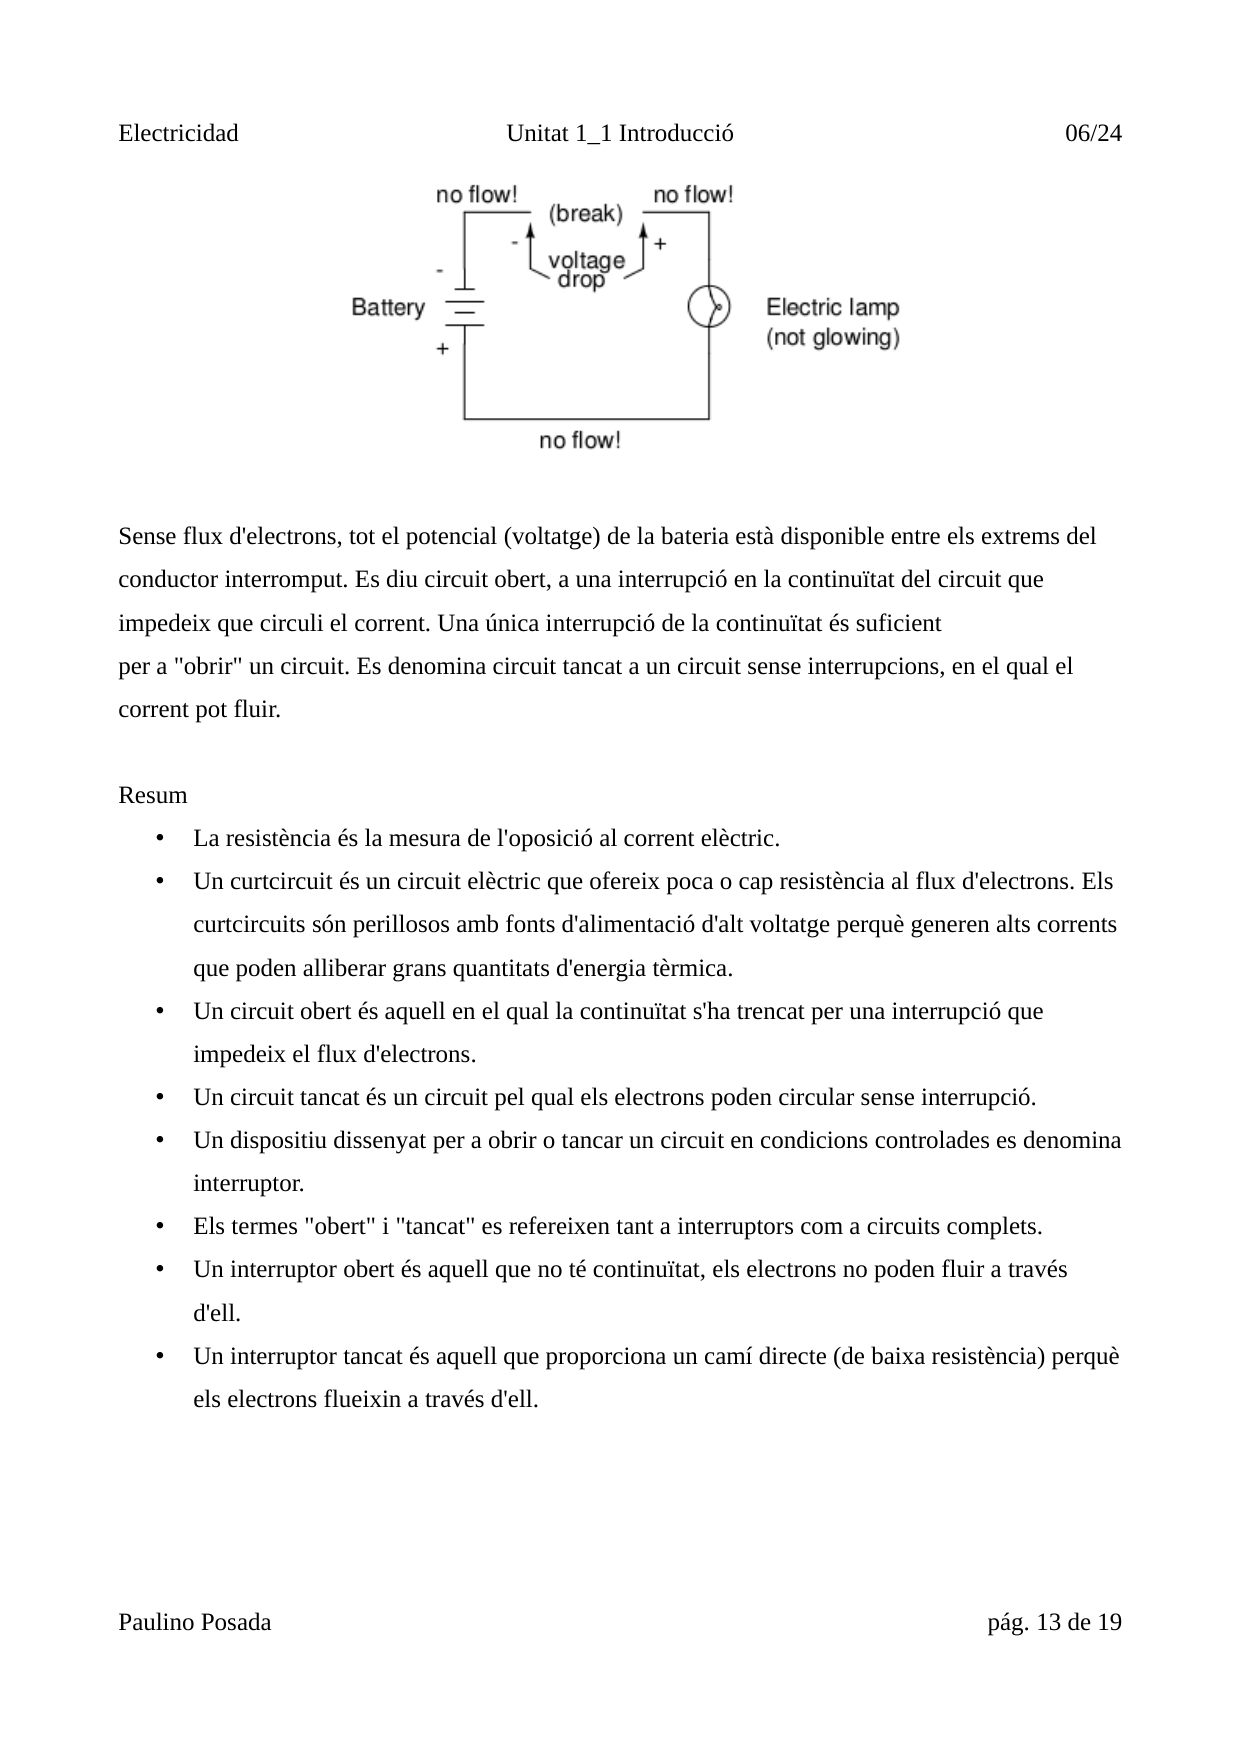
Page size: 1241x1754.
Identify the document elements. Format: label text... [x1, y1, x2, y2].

list Un circuit tancat és un circuit pel qual els electrons poden circular sense interrupció. [156, 1082, 1122, 1111]
picture [325, 176, 915, 464]
list La resistència és la mesura de l'oposició al corrent elèctric. [156, 823, 1122, 852]
list Un interruptor obert és aquell que no té continuïtat, els electrons no poden fluir a través d'ell. [156, 1254, 1122, 1326]
list Un curtcircuit és un circuit elèctric que ofereix poca o cap resistència al flux d'electrons. Els curtcircuits són perillosos amb fonts d'alimentació d'alt voltatge perquè generen alts corrents que poden alliberar grans quantitats d'energia tèrmica. [156, 866, 1122, 981]
text Resum [118, 780, 1122, 809]
text Sense flux d'electrons, tot el potencial (voltatge) de la bateria està disponible entre els extrems del conductor interromput. Es diu circuit obert, a una interrupció en la continuïtat del circuit que impedeix que circuli el corrent. Una única interrupció de la continuïtat és suficient [118, 521, 1122, 636]
list Un dispositiu dissenyat per a obrir o tancar un circuit en condicions controlades es denomina interruptor. [156, 1125, 1122, 1197]
text per a "obrir" un circuit. Es denomina circuit tancat a un circuit sense interrupcions, en el qual el corrent pot fluir. [118, 651, 1122, 723]
list Un interruptor tancat és aquell que proporciona un camí directe (de baixa resistència) perquè els electrons flueixin a través d'ell. [156, 1341, 1122, 1413]
list Els termes "obert" i "tancat" es refereixen tant a interruptors com a circuits complets. [156, 1211, 1122, 1240]
list Un circuit obert és aquell en el qual la continuïtat s'ha trencat per una interrupció que impedeix el flux d'electrons. [156, 996, 1122, 1068]
